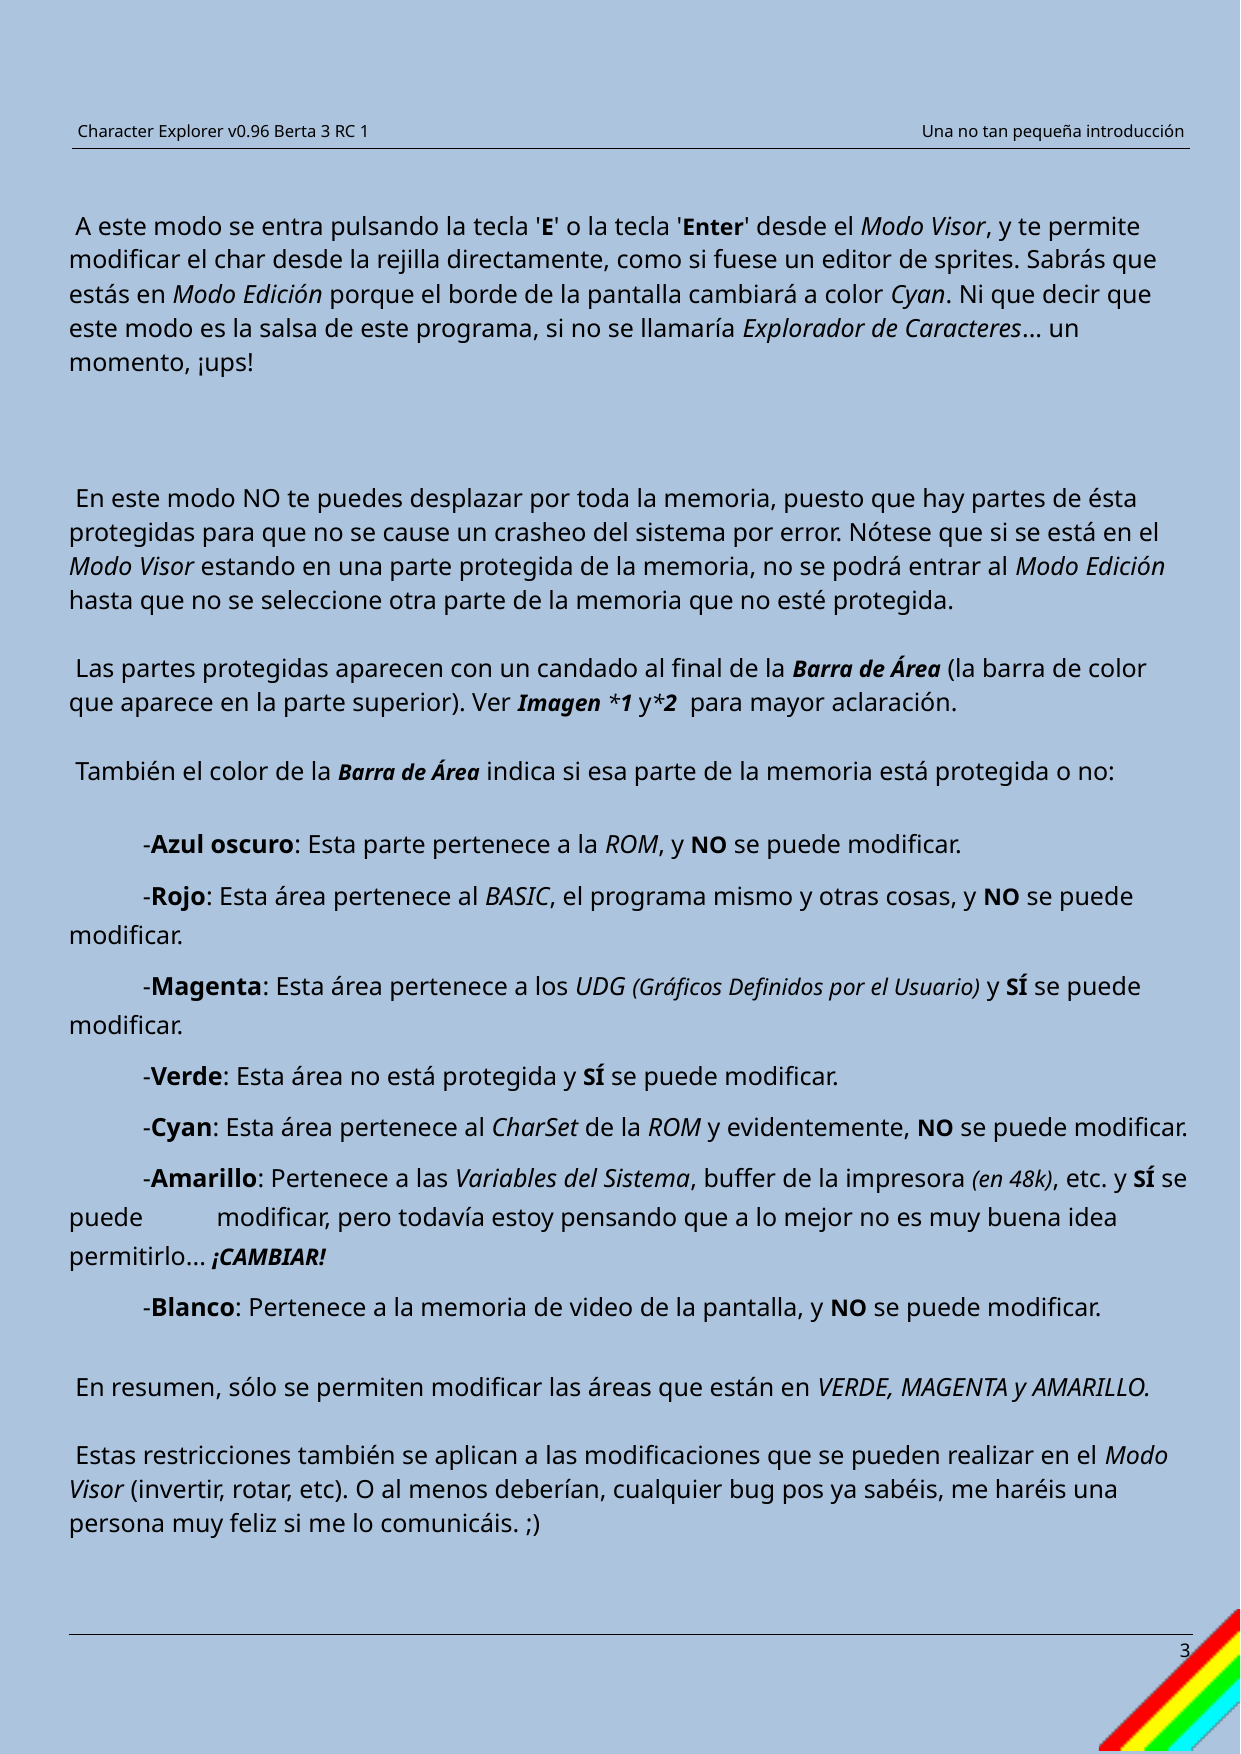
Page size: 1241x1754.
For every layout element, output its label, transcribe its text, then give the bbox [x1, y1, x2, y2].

text A este modo se entra pulsando la tecla 'E' o la tecla 'Enter' desde el Modo Visor, y te permite modificar el char desde la rejilla directamente, como si fuese un editor de sprites. Sabrás que estás en Modo Edición porque el borde de la pantalla cambiará a color Cyan. Ni que decir que este modo es la salsa de este programa, si no se llamaría Explorador de Caracteres... un momento, ¡ups! [69, 208, 1193, 378]
text -Rojo: Esta área pertenece al BASIC, el programa mismo y otras cosas, y NO se puede modificar. [69, 878, 1193, 951]
text También el color de la Barra de Área indica si esa parte de la memoria está protegida o no: [69, 753, 1193, 787]
text -Amarillo: Pertenece a las Variables del Sistema, buffer de la impresora (en 48k), etc. y SÍ se puede modificar, pero todavía estoy pensando que a lo mejor no es muy buena idea permitirlo... ¡CAMBIAR! [69, 1161, 1193, 1273]
text -Blanco: Pertenece a la memoria de video de la pantalla, y NO se puede modificar. [69, 1290, 1193, 1324]
text Las partes protegidas aparecen con un candado al final de la Barra de Área (la barra de color que aparece en la parte superior). Ver Imagen *1 y*2 para mayor aclaración. [69, 651, 1193, 719]
text -Verde: Esta área no está protegida y SÍ se puede modificar. [69, 1059, 1193, 1093]
text -Azul oscuro: Esta parte pertenece a la ROM, y NO se puede modificar. [69, 827, 1193, 861]
text En este modo NO te puedes desplazar por toda la memoria, puesto que hay partes de ésta protegidas para que no se cause un crasheo del sistema por error. Nótese que si se está en el Modo Visor estando en una parte protegida de la memoria, no se podrá entrar al Modo Edición hasta que no se seleccione otra parte de la memoria que no esté protegida. [69, 481, 1193, 617]
text En resumen, sólo se permiten modificar las áreas que están en VERDE, MAGENTA y AMARILLO. [69, 1369, 1193, 1403]
text -Magenta: Esta área pertenece a los UDG (Gráficos Definidos por el Usuario) y SÍ se puede modificar. [69, 968, 1193, 1042]
picture [1098, 1609, 1241, 1751]
text Estas restricciones también se aplican a las modificaciones que se pueden realizar en el Modo Visor (invertir, rotar, etc). O al menos deberían, cualquier bug pos ya sabéis, me haréis una persona muy feliz si me lo comunicáis. ;) [69, 1437, 1193, 1539]
text -Cyan: Esta área pertenece al CharSet de la ROM y evidentemente, NO se puede modificar. [69, 1110, 1193, 1144]
